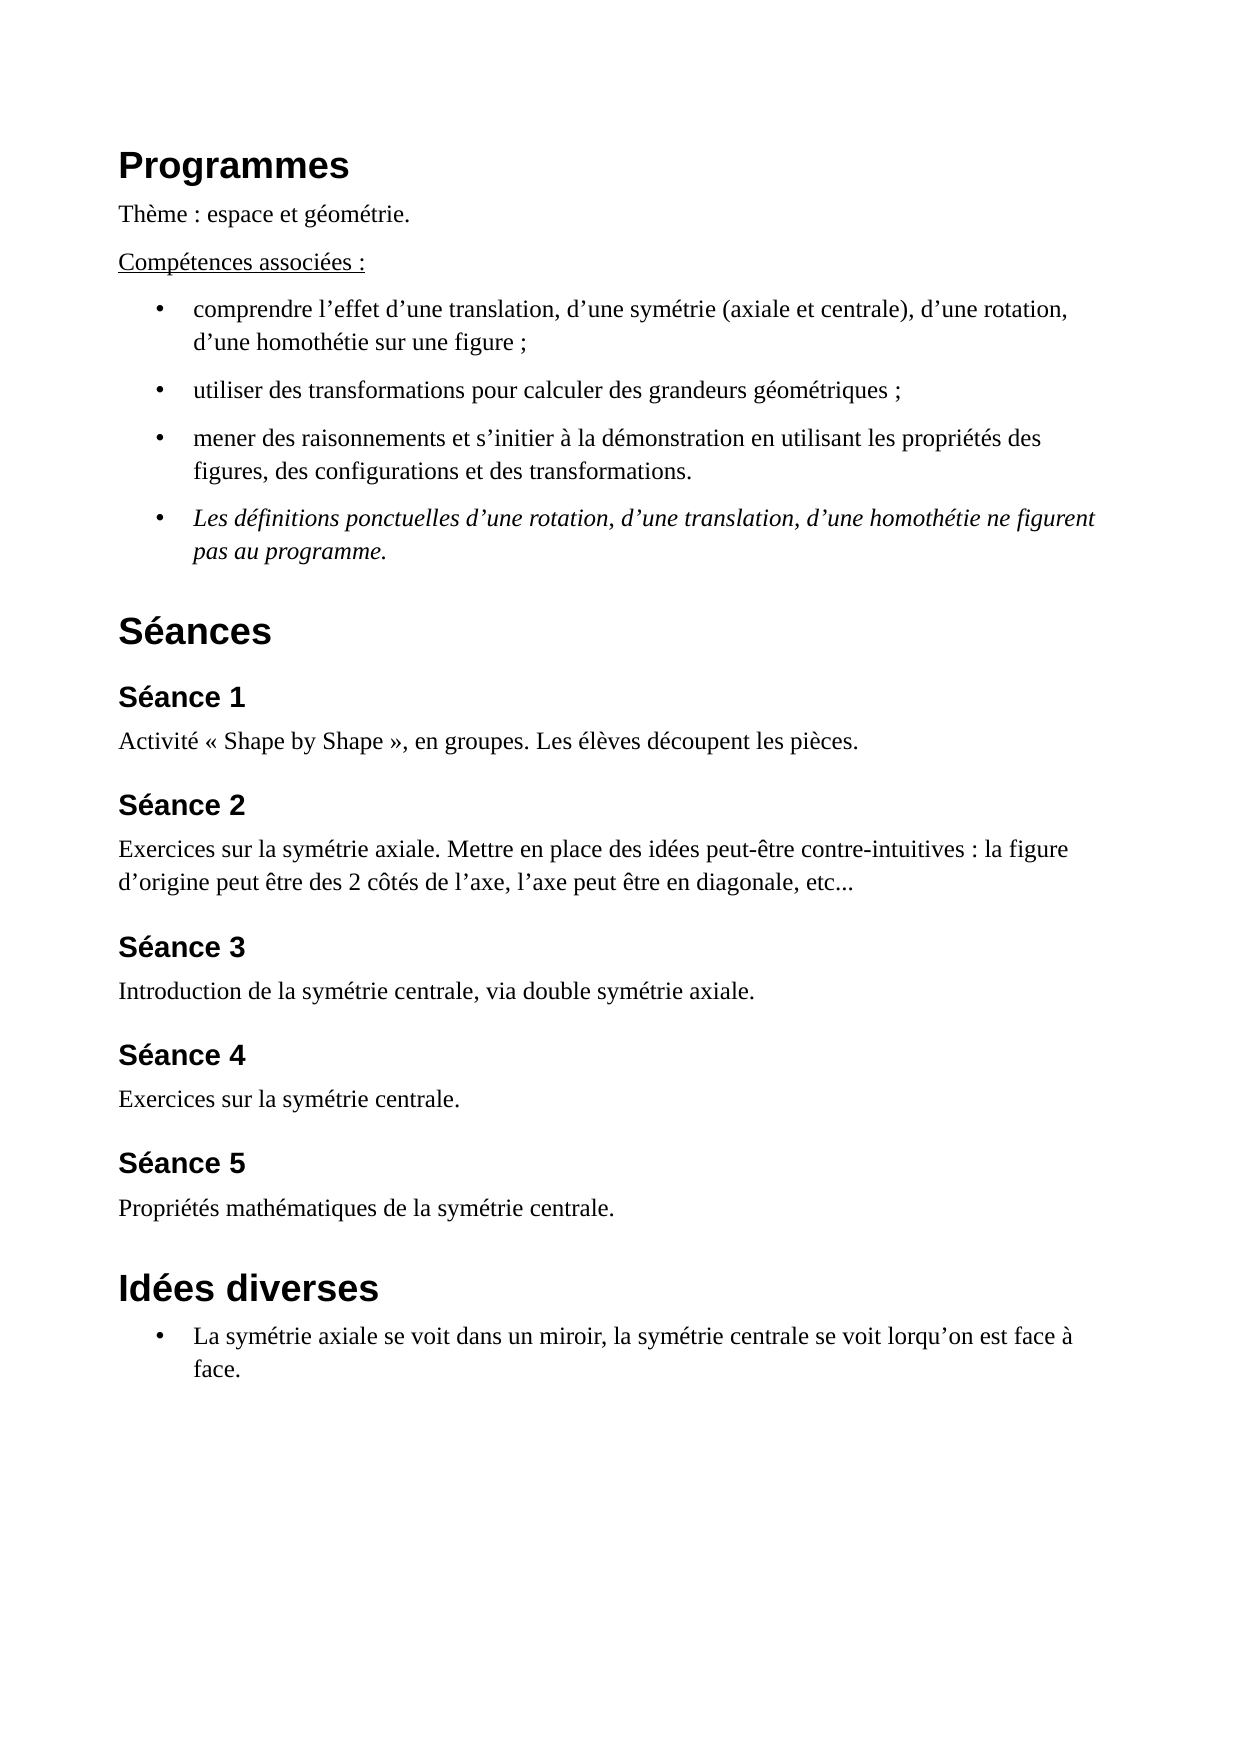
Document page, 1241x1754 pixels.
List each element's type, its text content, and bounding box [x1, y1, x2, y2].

subtitle Séance 3 [118, 929, 1122, 963]
text Compétences associées : [118, 247, 1122, 276]
text Activité « Shape by Shape », en groupes. Les élèves découpent les pièces. [118, 726, 1122, 755]
text Introduction de la symétrie centrale, via double symétrie axiale. [118, 976, 1122, 1004]
subtitle Séance 1 [118, 680, 1122, 713]
list utiliser des transformations pour calculer des grandeurs géométriques ; [156, 375, 1122, 404]
list Les définitions ponctuelles d’une rotation, d’une translation, d’une homothétie ne figurent pas au programme. [156, 503, 1122, 565]
list mener des raisonnements et s’initier à la démonstration en utilisant les propriétés des figures, des configurations et des transformations. [156, 423, 1122, 484]
text Propriétés mathématiques de la symétrie centrale. [118, 1193, 1122, 1221]
subtitle Séance 5 [118, 1146, 1122, 1180]
list comprendre l’effet d’une translation, d’une symétrie (axiale et centrale), d’une rotation, d’une homothétie sur une figure ; [156, 294, 1122, 356]
list La symétrie axiale se voit dans un miroir, la symétrie centrale se voit lorqu’on est face à face. [156, 1321, 1122, 1383]
subtitle Idées diverses [118, 1265, 1122, 1309]
text Exercices sur la symétrie centrale. [118, 1084, 1122, 1113]
text Thème : espace et géométrie. [118, 199, 1122, 228]
text Exercices sur la symétrie axiale. Mettre en place des idées peut-être contre-intuitives : la figure d’origine peut être des 2 côtés de l’axe, l’axe peut être en diagonale, etc... [118, 834, 1122, 896]
subtitle Séance 2 [118, 788, 1122, 822]
subtitle Séances [118, 609, 1122, 653]
subtitle Programmes [118, 143, 1122, 187]
subtitle Séance 4 [118, 1038, 1122, 1072]
